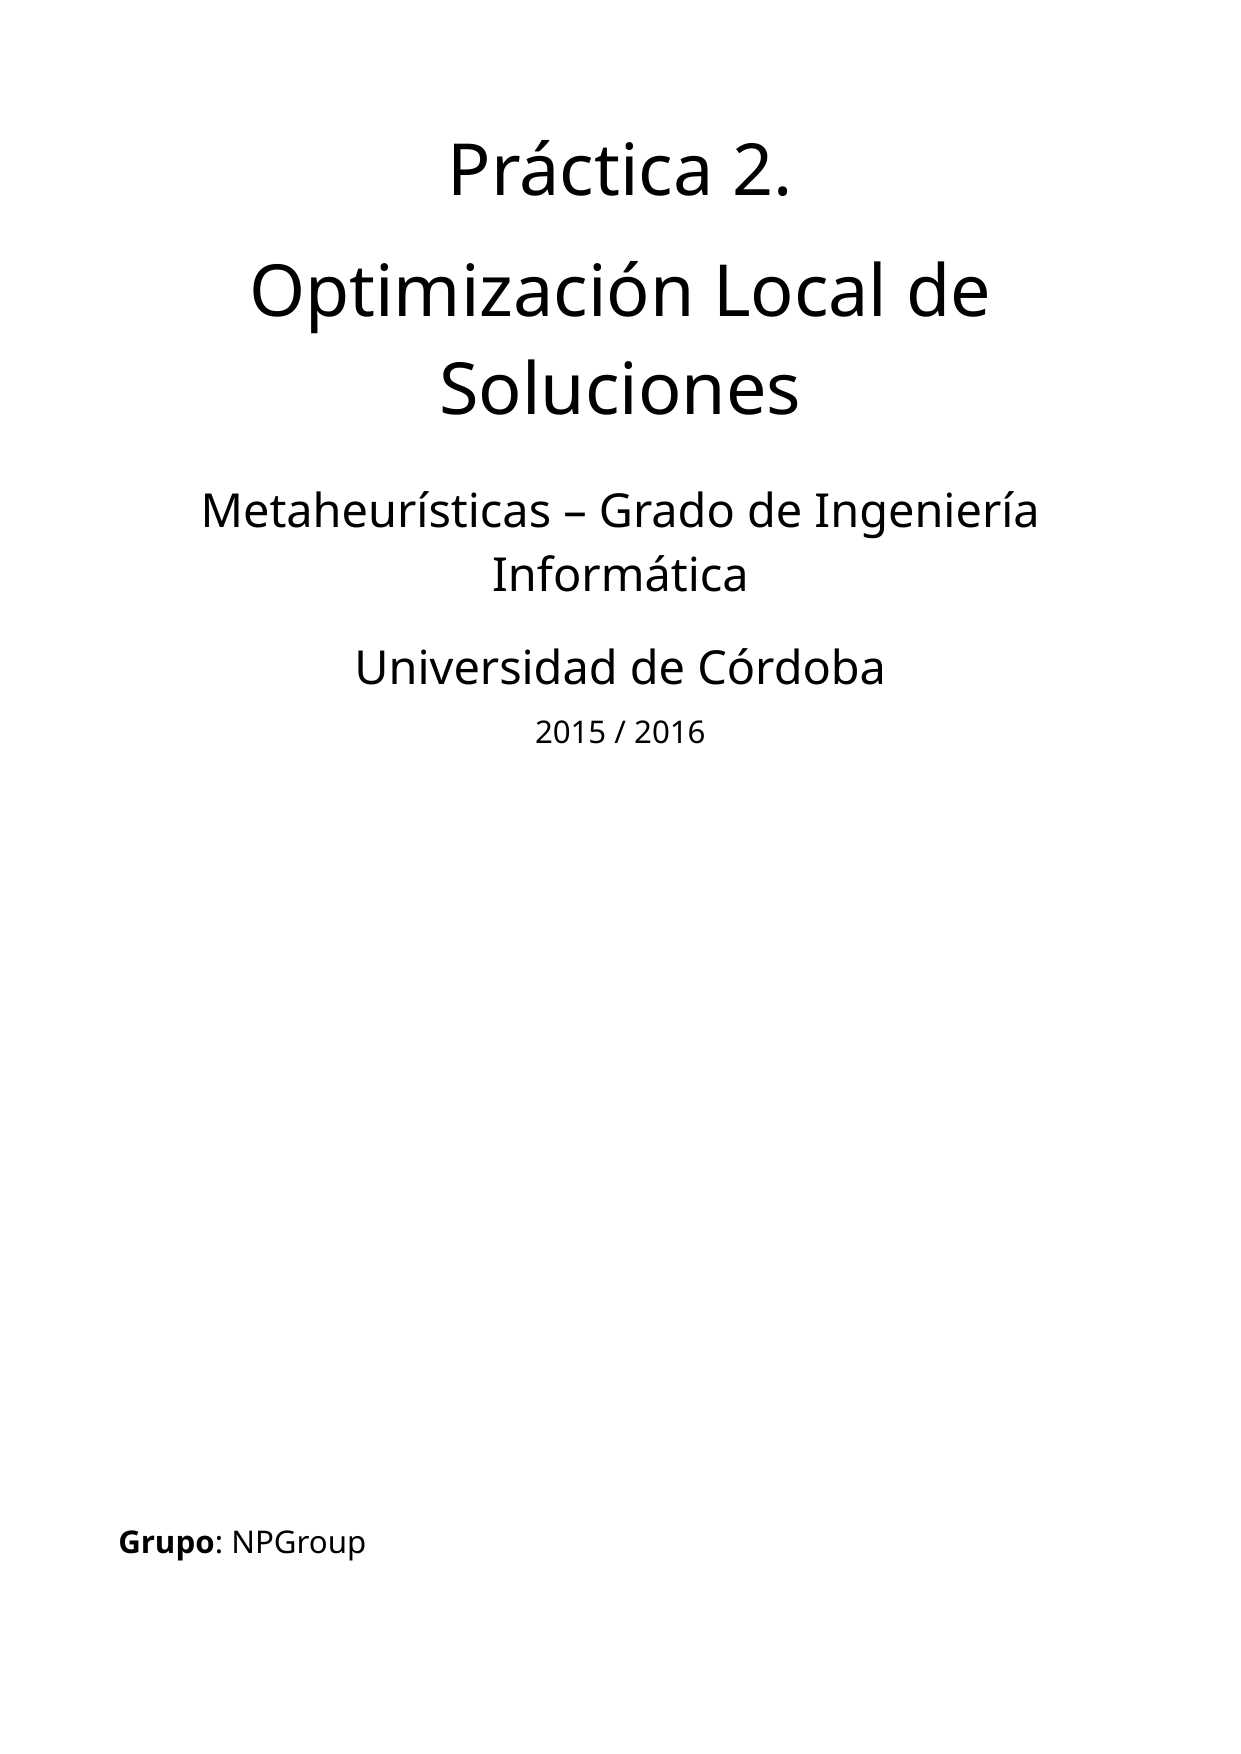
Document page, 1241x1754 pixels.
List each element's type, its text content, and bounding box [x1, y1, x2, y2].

text Metaheurísticas – Grado de Ingeniería Informática [118, 477, 1122, 605]
text Grupo: NPGroup [118, 1520, 1122, 1562]
text Optimización Local de Soluciones [118, 240, 1122, 436]
text Universidad de Córdoba [118, 634, 1122, 698]
text Práctica 2. [118, 118, 1122, 216]
text 2015 / 2016 [118, 710, 1122, 753]
